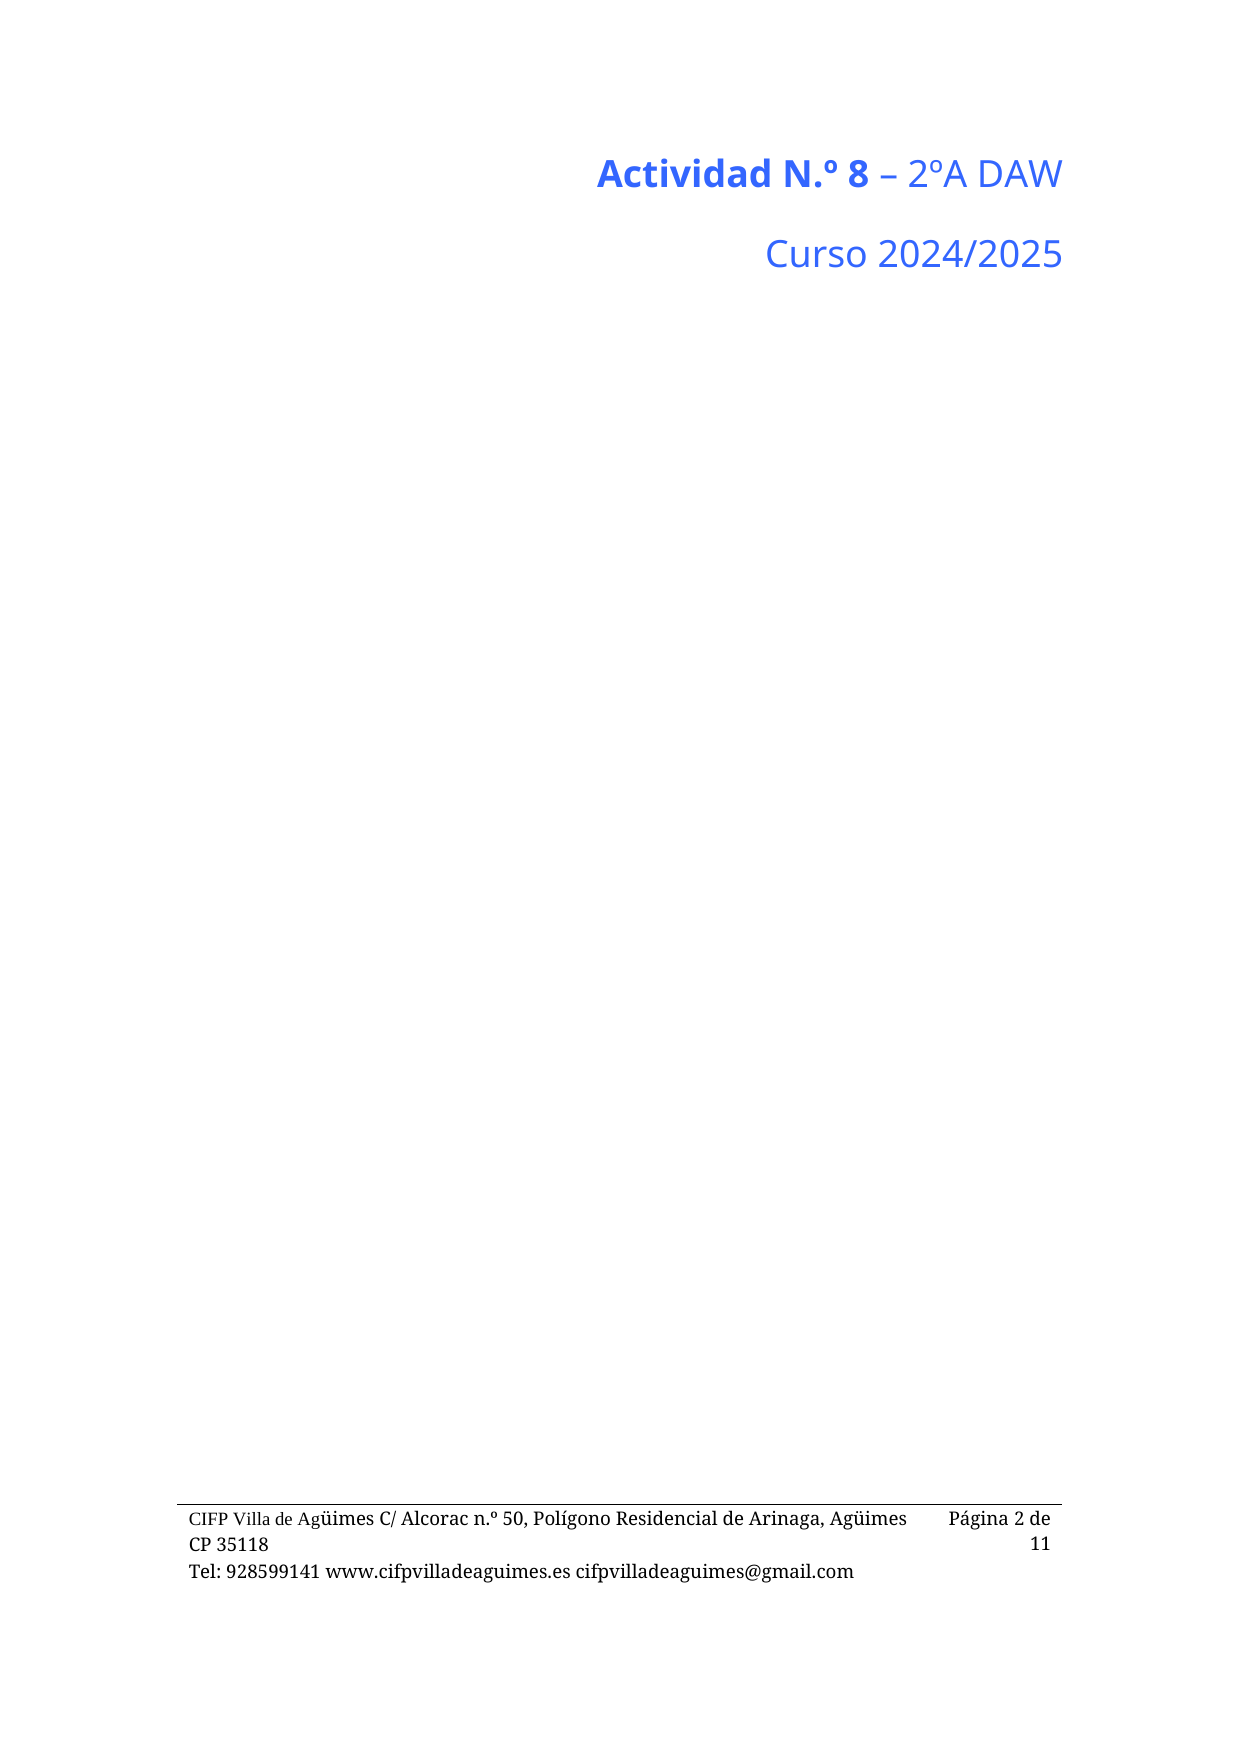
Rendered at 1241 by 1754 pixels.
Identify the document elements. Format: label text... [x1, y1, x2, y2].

text Curso 2024/2025 [177, 227, 1063, 278]
text Actividad N.º 8 – 2ºA DAW [177, 148, 1063, 199]
